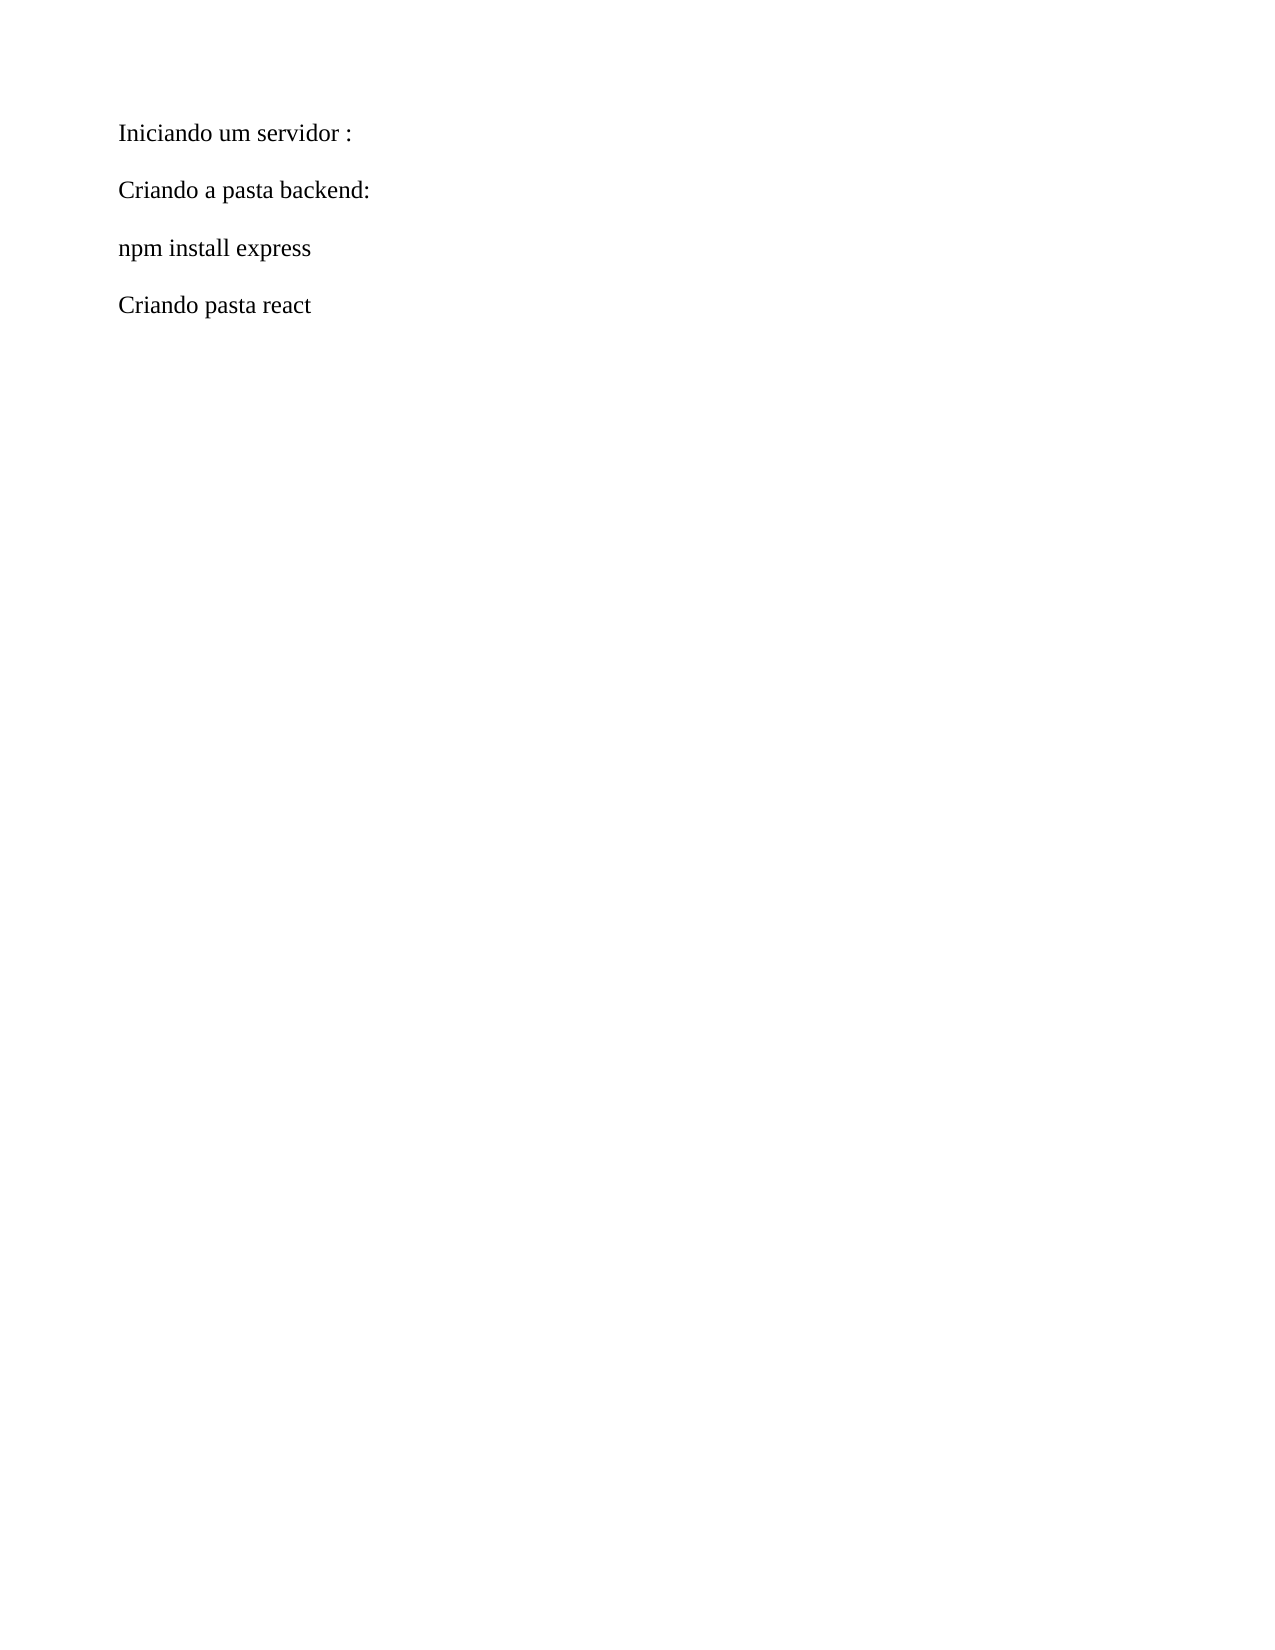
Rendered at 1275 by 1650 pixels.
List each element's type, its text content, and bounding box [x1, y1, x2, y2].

text npm install express [118, 233, 1157, 262]
text Criando a pasta backend: [118, 176, 1157, 204]
text Criando pasta react [118, 291, 1157, 319]
text Iniciando um servidor : [118, 118, 1157, 147]
